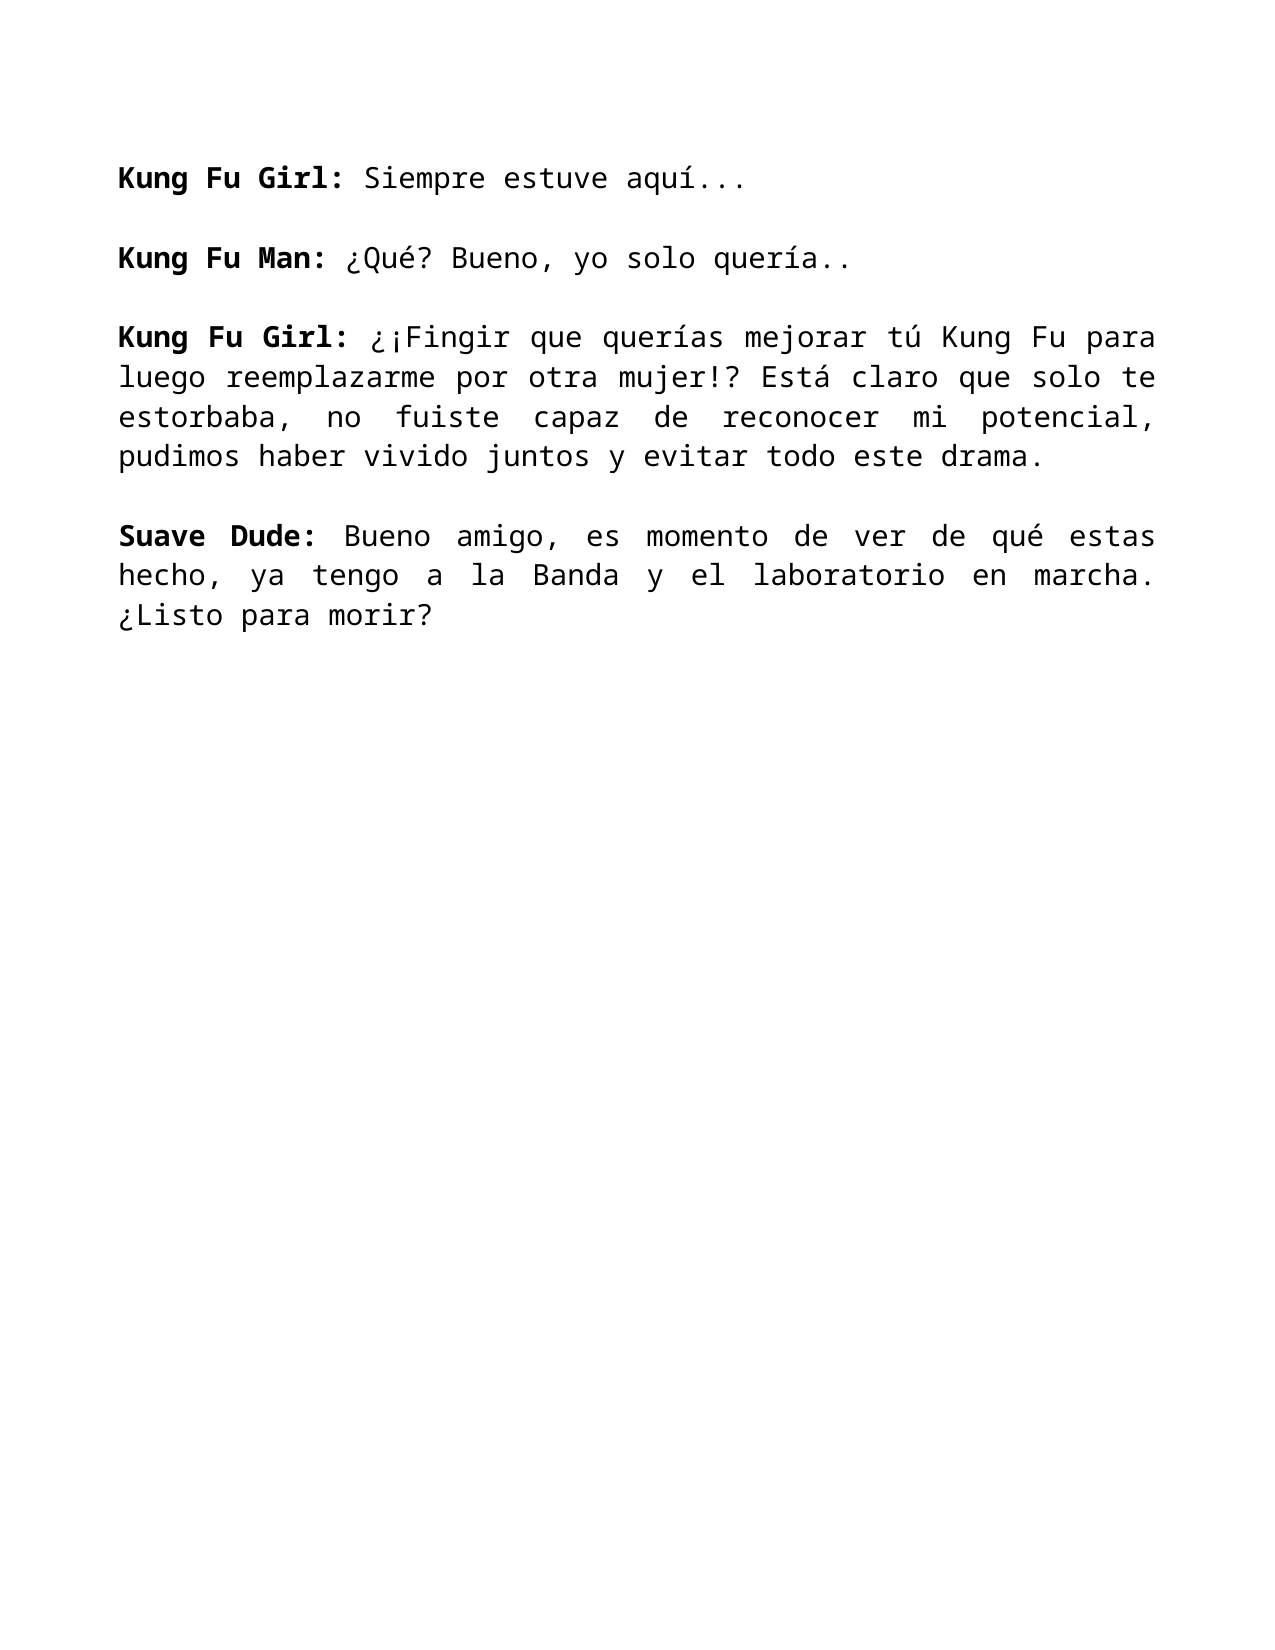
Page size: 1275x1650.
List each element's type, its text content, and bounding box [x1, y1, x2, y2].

text Suave Dude: Bueno amigo, es momento de ver de qué estas hecho, ya tengo a la Banda y el laboratorio en marcha. ¿Listo para morir? [118, 515, 1157, 634]
text Kung Fu Man: ¿Qué? Bueno, yo solo quería.. [118, 237, 1157, 277]
text Kung Fu Girl: ¿¡Fingir que querías mejorar tú Kung Fu para luego reemplazarme por otra mujer!? Está claro que solo te estorbaba, no fuiste capaz de reconocer mi potencial, pudimos haber vivido juntos y evitar todo este drama. [118, 317, 1157, 475]
text Kung Fu Girl: Siempre estuve aquí... [118, 158, 1157, 197]
